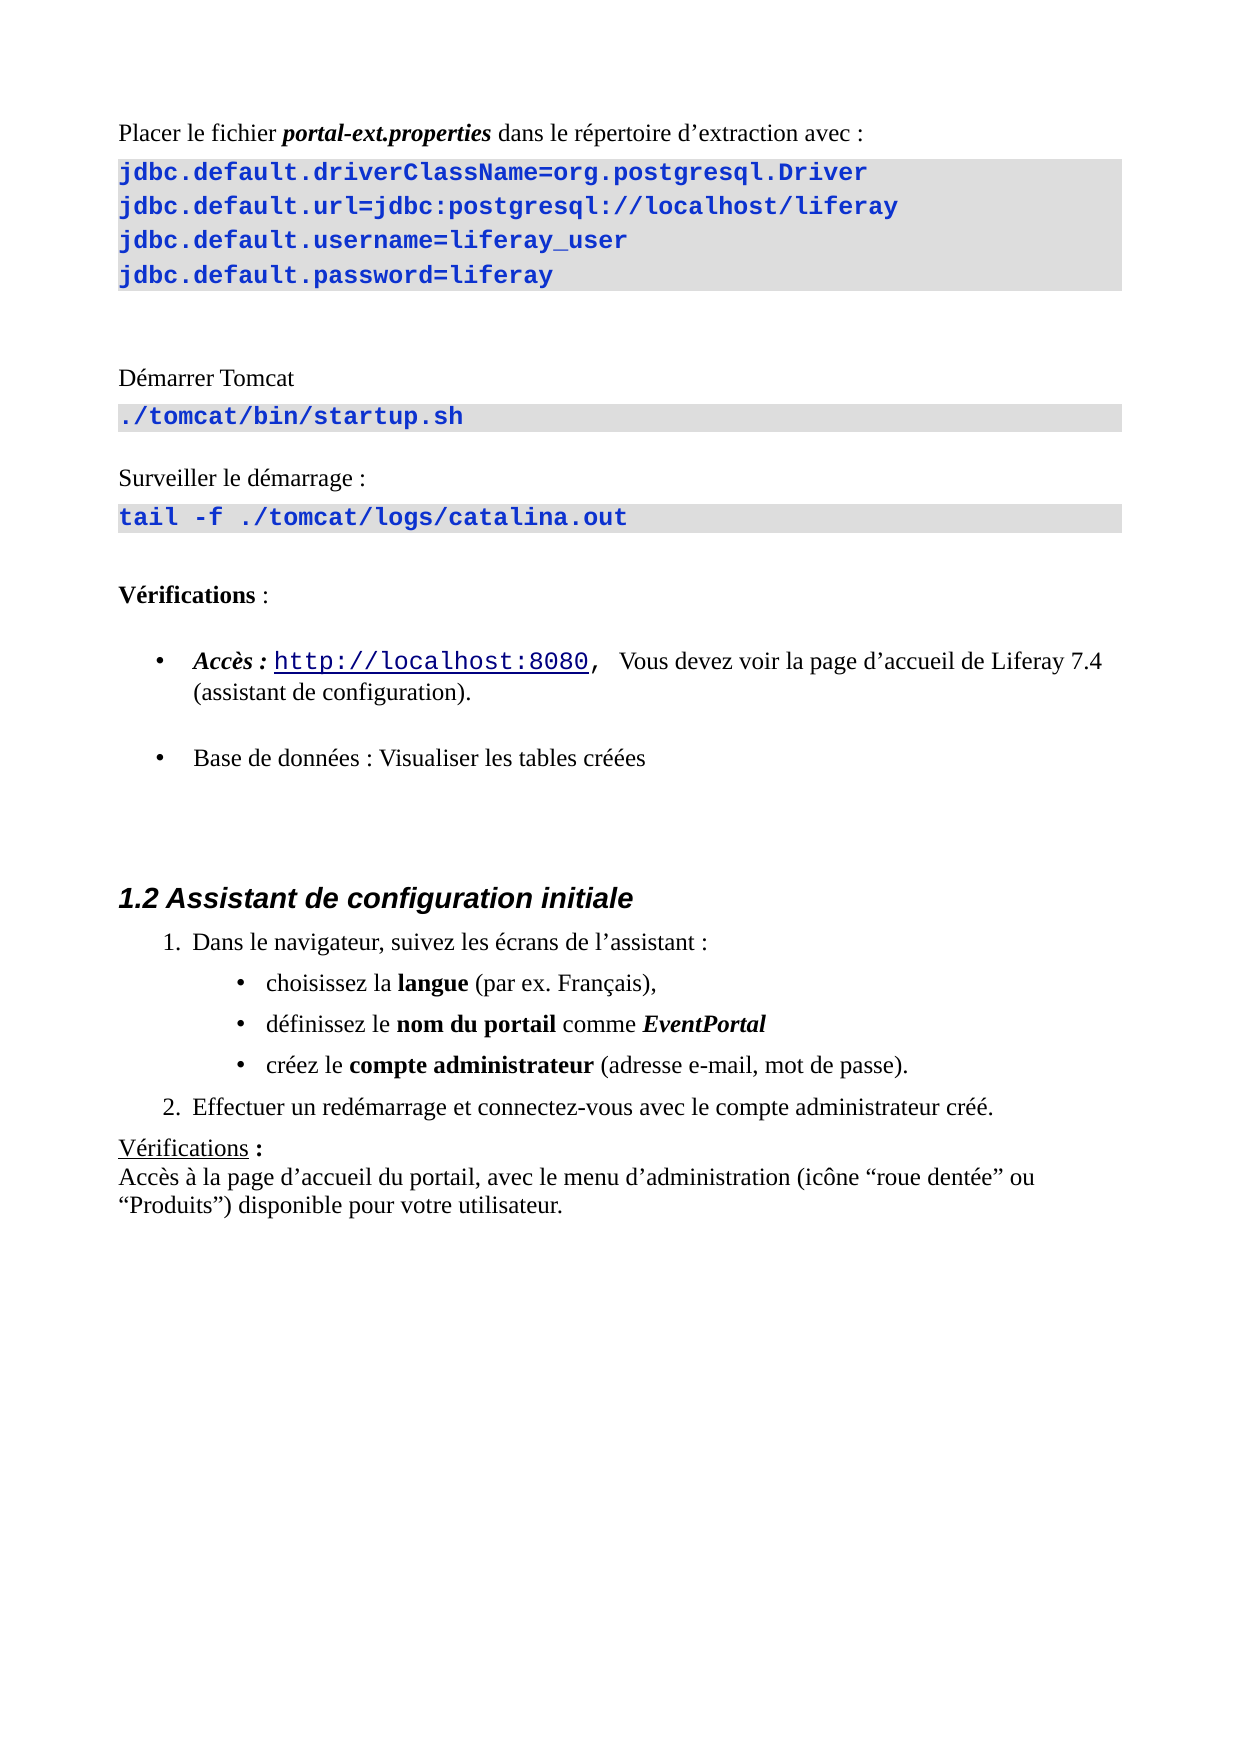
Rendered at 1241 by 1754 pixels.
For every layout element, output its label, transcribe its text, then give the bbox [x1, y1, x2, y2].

text ./tomcat/bin/startup.sh [463, 404, 1122, 432]
subtitle 1.2 Assistant de configuration initiale [118, 881, 1122, 914]
text jdbc.default.username=liferay_user [628, 228, 1122, 256]
text Vérifications : Accès à la page d’accueil du portail, avec le menu d’administration (icône “roue dentée” ou “Produits”) disponible pour votre utilisateur. [118, 1133, 1122, 1219]
list Effectuer un redémarrage et connectez-vous avec le compte administrateur créé. [162, 1092, 1122, 1120]
list Base de données : Visualiser les tables créées [156, 743, 1122, 772]
list définissez le nom du portail comme EventPortal [236, 1009, 1122, 1038]
text Placer le fichier portal-ext.properties dans le répertoire d’extraction avec : [118, 118, 1122, 147]
text jdbc.default.password=liferay [553, 262, 1122, 291]
text Surveiller le démarrage : [118, 463, 1122, 492]
text tail -f ./tomcat/logs/catalina.out [118, 504, 1122, 533]
list Accès : http://localhost:8080, Vous devez voir la page d’accueil de Liferay 7.4 (assistant de configuration). [156, 646, 1122, 706]
list Dans le navigateur, suivez les écrans de l’assistant : [162, 927, 1122, 955]
list choisissez la langue (par ex. Français), [236, 968, 1122, 997]
text jdbc.default.driverClassName=org.postgresql.Driver [868, 159, 1122, 188]
text jdbc.default.url=jdbc:postgresql://localhost/liferay [898, 194, 1122, 222]
list créez le compte administrateur (adresse e-mail, mot de passe). [236, 1050, 1122, 1079]
text Démarrer Tomcat [118, 363, 1122, 391]
text Vérifications : [118, 580, 1122, 609]
